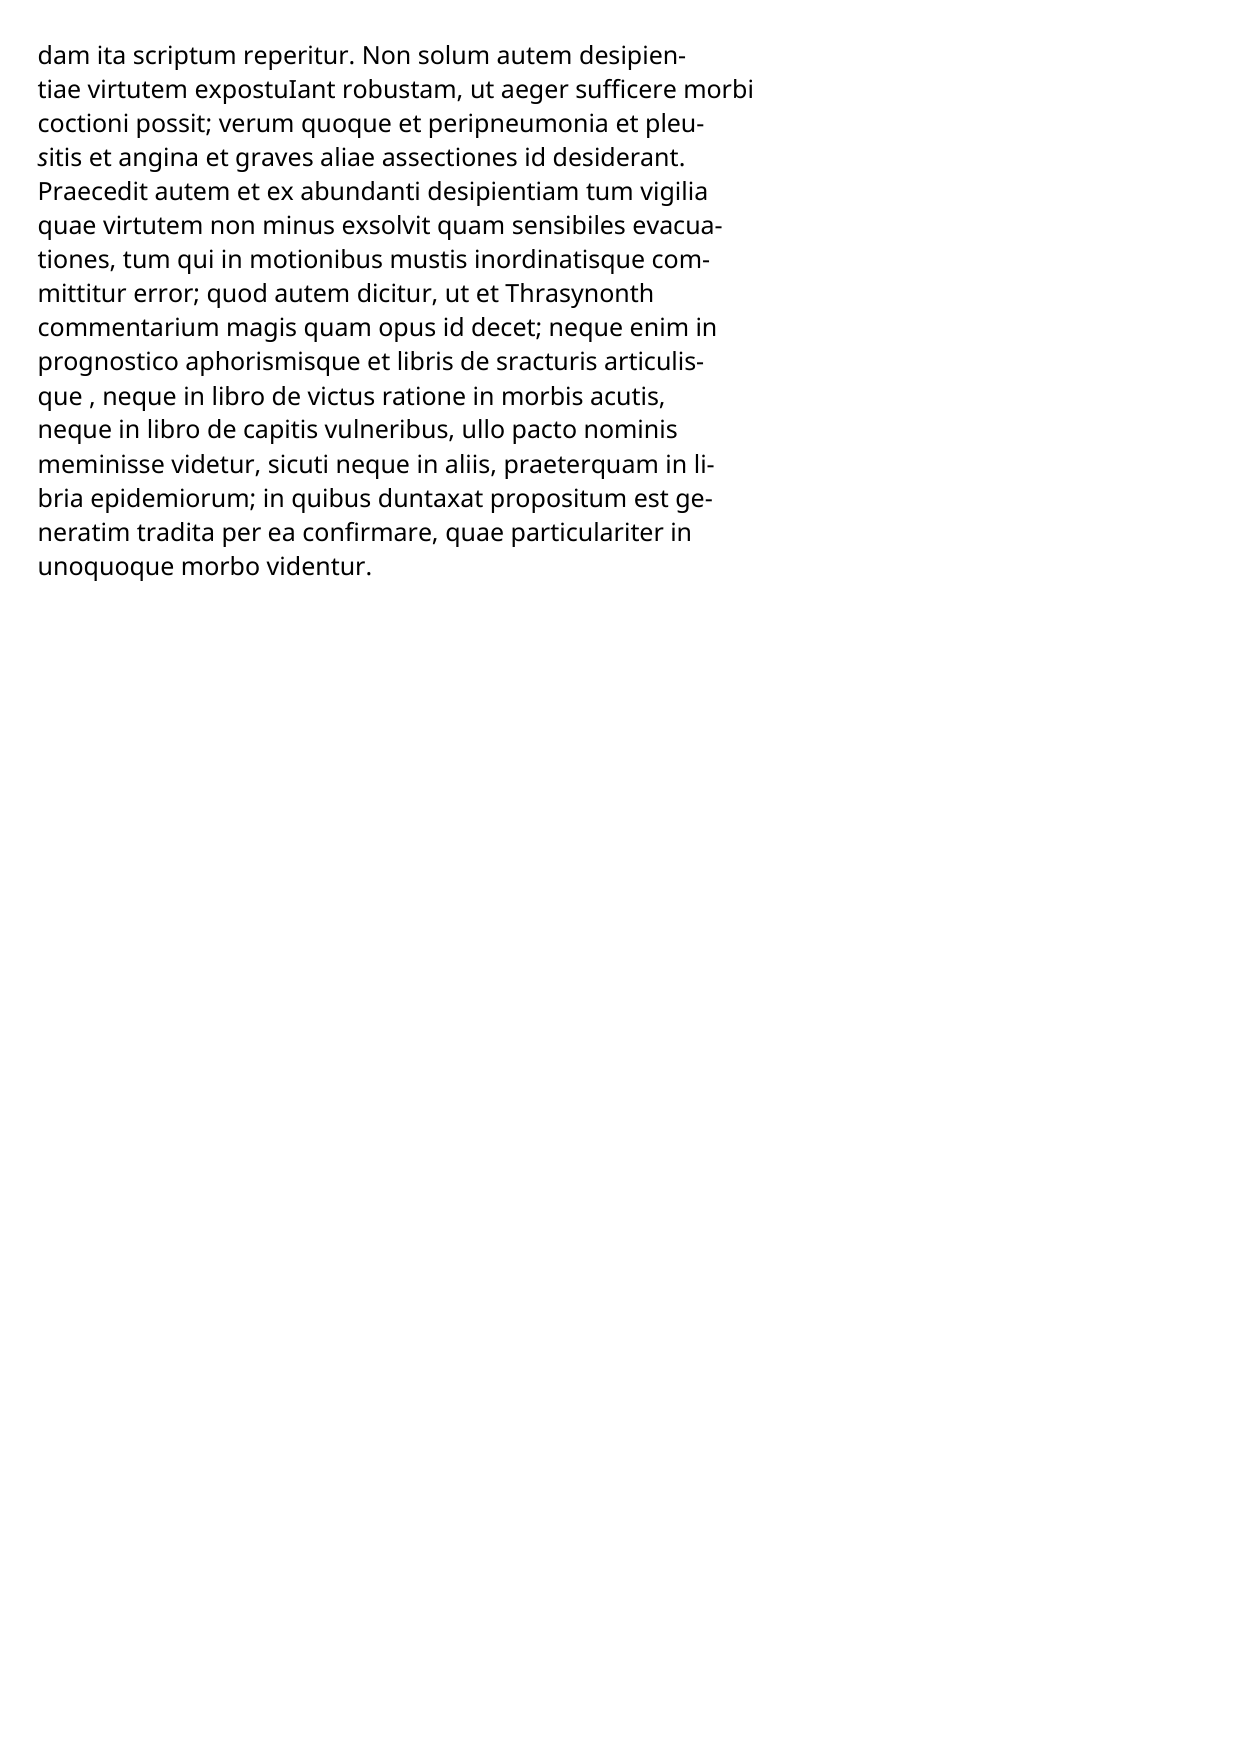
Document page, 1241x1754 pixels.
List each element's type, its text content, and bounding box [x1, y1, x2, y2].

text dam ita scriptum reperitur. Non solum autem desipien- tiae virtutem expostuIant robustam, ut aeger sufficere morbi coctioni possit; verum quoque et peripneumonia et pleu- sitis et angina et graves aliae assectiones id desiderant. Praecedit autem et ex abundanti desipientiam tum vigilia quae virtutem non minus exsolvit quam sensibiles evacua- tiones, tum qui in motionibus mustis inordinatisque com- mittitur error; quod autem dicitur, ut et Thrasynonth commentarium magis quam opus id decet; neque enim in prognostico aphorismisque et libris de sracturis articulis- que , neque in libro de victus ratione in morbis acutis, neque in libro de capitis vulneribus, ullo pacto nominis meminisse videtur, sicuti neque in aliis, praeterquam in li- bria epidemiorum; in quibus duntaxat propositum est ge- neratim tradita per ea confirmare, quae particulariter in unoquoque morbo videntur. [37, 37, 1203, 582]
